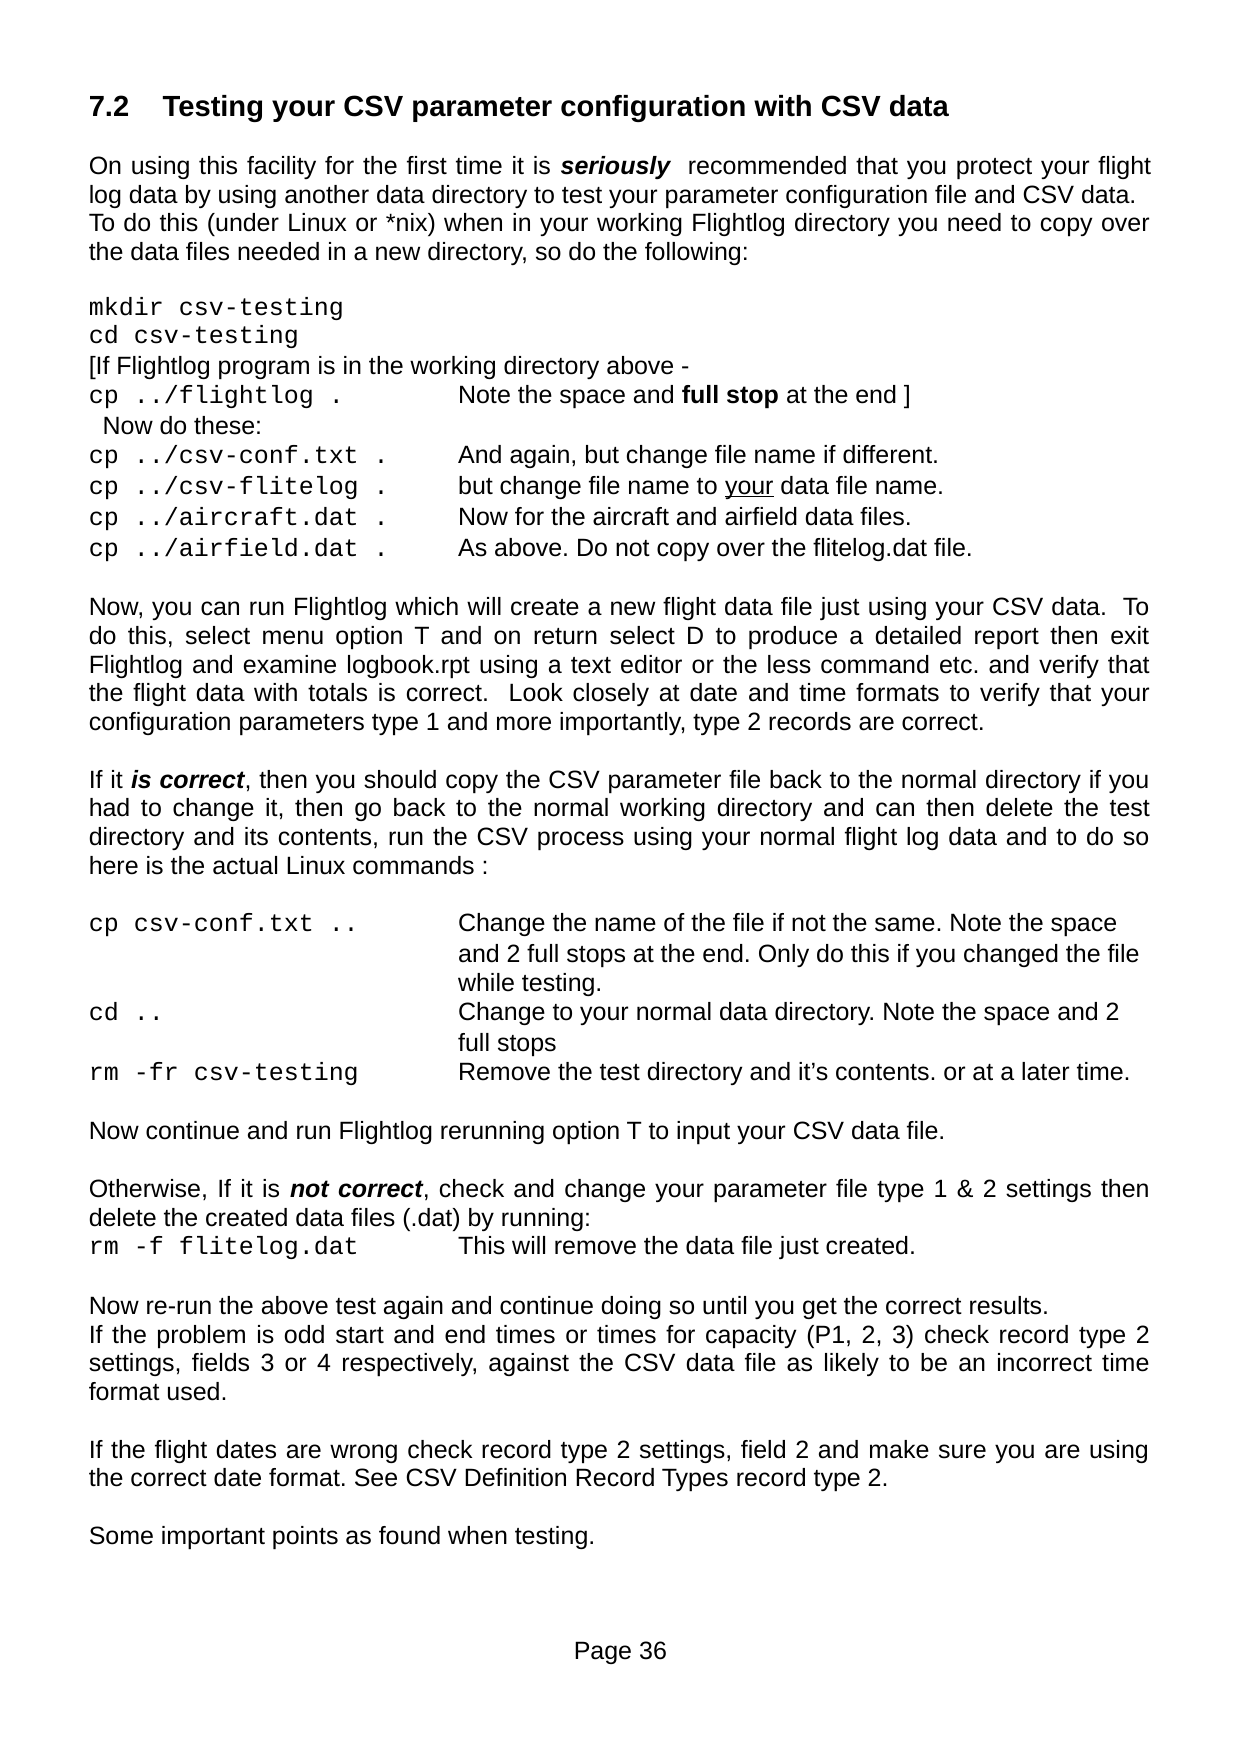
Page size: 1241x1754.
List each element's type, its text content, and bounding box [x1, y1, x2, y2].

subtitle Testing your CSV parameter configuration with CSV data [88, 88, 1152, 122]
text On using this facility for the first time it is seriously recommended that you protect your flight log data by using another data directory to test your parameter configuration file and CSV data. [88, 151, 1152, 208]
text Now re-run the above test again and continue doing so until you get the correct results. [88, 1291, 1152, 1320]
text [If Flightlog program is in the working directory above - [88, 351, 1152, 380]
text cp ../csv-flitelog . but change file name to your data file name. [88, 471, 1152, 502]
text full stops [88, 1028, 1152, 1057]
text Some important points as found when testing. [88, 1521, 1152, 1550]
text Now continue and run Flightlog rerunning option T to input your CSV data file. [88, 1116, 1152, 1145]
text If the flight dates are wrong check record type 2 settings, field 2 and make sure you are using the correct date format. See CSV Definition Record Types record type 2. [88, 1435, 1152, 1492]
text cp ../aircraft.dat . Now for the aircraft and airfield data files. [88, 502, 1152, 532]
text mkdir csv-testing [88, 294, 1152, 323]
text cd .. Change to your normal data directory. Note the space and 2 [88, 997, 1152, 1028]
text Now do these: [88, 411, 1152, 440]
text cp ../flightlog . Note the space and full stop at the end ] [88, 380, 1152, 411]
text rm -f flitelog.dat This will remove the data file just created. [88, 1231, 1152, 1262]
text cp ../airfield.dat . As above. Do not copy over the flitelog.dat file. [88, 532, 1152, 563]
text Otherwise, If it is not correct, check and change your parameter file type 1 & 2 settings then delete the created data files (.dat) by running: [88, 1174, 1152, 1231]
text cp ../csv-conf.txt . And again, but change file name if different. [88, 440, 1152, 471]
text To do this (under Linux or *nix) when in your working Flightlog directory you need to copy over the data files needed in a new directory, so do the following: [88, 208, 1152, 266]
text and 2 full stops at the end. Only do this if you changed the file [88, 939, 1152, 968]
text while testing. [88, 968, 1152, 997]
text If it is correct, then you should copy the CSV parameter file back to the normal directory if you had to change it, then go back to the normal working directory and can then delete the test directory and its contents, run the CSV process using your normal flight log data and to do so here is the actual Linux commands : [88, 765, 1152, 880]
text cp csv-conf.txt .. Change the name of the file if not the same. Note the space [88, 908, 1152, 939]
text cd csv-testing [88, 323, 1152, 351]
text rm -fr csv-testing Remove the test directory and it’s contents. or at a later time. [88, 1057, 1152, 1087]
text If the problem is odd start and end times or times for capacity (P1, 2, 3) check record type 2 settings, fields 3 or 4 respectively, against the CSV data file as likely to be an incorrect time format used. [88, 1320, 1152, 1406]
text Now, you can run Flightlog which will create a new flight data file just using your CSV data. To do this, select menu option T and on return select D to produce a detailed report then exit Flightlog and examine logbook.rpt using a text editor or the less command etc. and verify that the flight data with totals is correct. Look closely at date and time formats to verify that your configuration parameters type 1 and more importantly, type 2 records are correct. [88, 592, 1152, 736]
